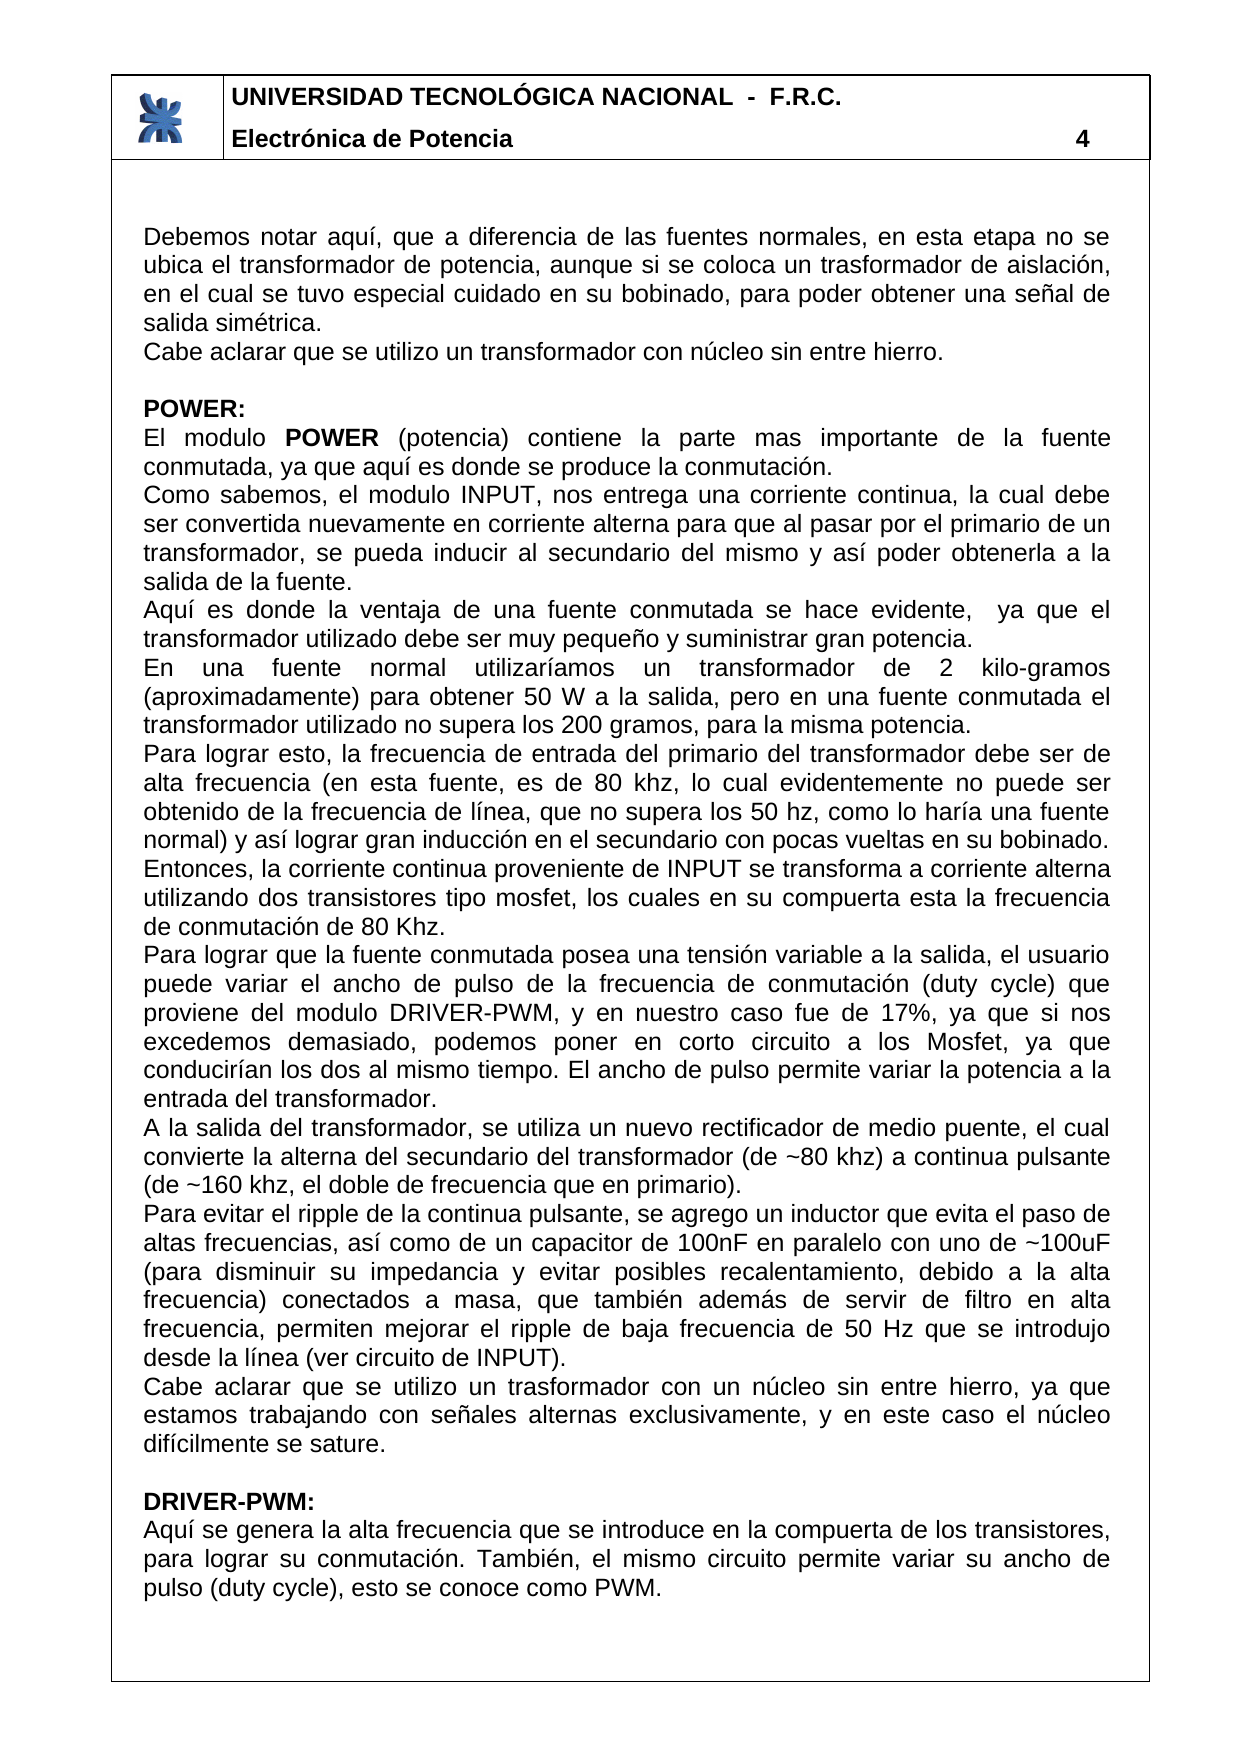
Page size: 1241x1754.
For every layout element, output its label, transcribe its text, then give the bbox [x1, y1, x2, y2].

text Entonces, la corriente continua proveniente de INPUT se transforma a corriente alterna utilizando dos transistores tipo mosfet, los cuales en su compuerta esta la frecuencia de conmutación de 80 Khz. [143, 854, 1112, 940]
text Cabe aclarar que se utilizo un transformador con núcleo sin entre hierro. [143, 337, 1112, 365]
text Para evitar el ripple de la continua pulsante, se agrego un inductor que evita el paso de altas frecuencias, así como de un capacitor de 100nF en paralelo con uno de ~100uF (para disminuir su impedancia y evitar posibles recalentamiento, debido a la alta frecuencia) conectados a masa, que también además de servir de filtro en alta frecuencia, permiten mejorar el ripple de baja frecuencia de 50 Hz que se introdujo desde la línea (ver circuito de INPUT). [143, 1199, 1112, 1372]
text Aquí es donde la ventaja de una fuente conmutada se hace evidente, ya que el transformador utilizado debe ser muy pequeño y suministrar gran potencia. [143, 595, 1112, 653]
text Aquí se genera la alta frecuencia que se introduce en la compuerta de los transistores, para lograr su conmutación. También, el mismo circuito permite variar su ancho de pulso (duty cycle), esto se conoce como PWM. [143, 1515, 1112, 1602]
text POWER: [143, 394, 1112, 423]
text Debemos notar aquí, que a diferencia de las fuentes normales, en esta etapa no se ubica el transformador de potencia, aunque si se coloca un trasformador de aislación, en el cual se tuvo especial cuidado en su bobinado, para poder obtener una señal de salida simétrica. [143, 222, 1112, 337]
text A la salida del transformador, se utiliza un nuevo rectificador de medio puente, el cual convierte la alterna del secundario del transformador (de ~80 khz) a continua pulsante (de ~160 khz, el doble de frecuencia que en primario). [143, 1113, 1112, 1199]
text Como sabemos, el modulo INPUT, nos entrega una corriente continua, la cual debe ser convertida nuevamente en corriente alterna para que al pasar por el primario de un transformador, se pueda inducir al secundario del mismo y así poder obtenerla a la salida de la fuente. [143, 480, 1112, 595]
text El modulo POWER (potencia) contiene la parte mas importante de la fuente conmutada, ya que aquí es donde se produce la conmutación. [143, 423, 1112, 480]
text En una fuente normal utilizaríamos un transformador de 2 kilo-gramos (aproximadamente) para obtener 50 W a la salida, pero en una fuente conmutada el transformador utilizado no supera los 200 gramos, para la misma potencia. [143, 653, 1112, 739]
text Cabe aclarar que se utilizo un trasformador con un núcleo sin entre hierro, ya que estamos trabajando con señales alternas exclusivamente, y en este caso el núcleo difícilmente se sature. [143, 1372, 1112, 1458]
picture [135, 92, 183, 144]
text Para lograr que la fuente conmutada posea una tensión variable a la salida, el usuario puede variar el ancho de pulso de la frecuencia de conmutación (duty cycle) que proviene del modulo DRIVER-PWM, y en nuestro caso fue de 17%, ya que si nos excedemos demasiado, podemos poner en corto circuito a los Mosfet, ya que conducirían los dos al mismo tiempo. El ancho de pulso permite variar la potencia a la entrada del transformador. [143, 940, 1112, 1113]
text DRIVER-PWM: [143, 1487, 1112, 1515]
text Para lograr esto, la frecuencia de entrada del primario del transformador debe ser de alta frecuencia (en esta fuente, es de 80 khz, lo cual evidentemente no puede ser obtenido de la frecuencia de línea, que no supera los 50 hz, como lo haría una fuente normal) y así lograr gran inducción en el secundario con pocas vueltas en su bobinado. [143, 739, 1112, 854]
